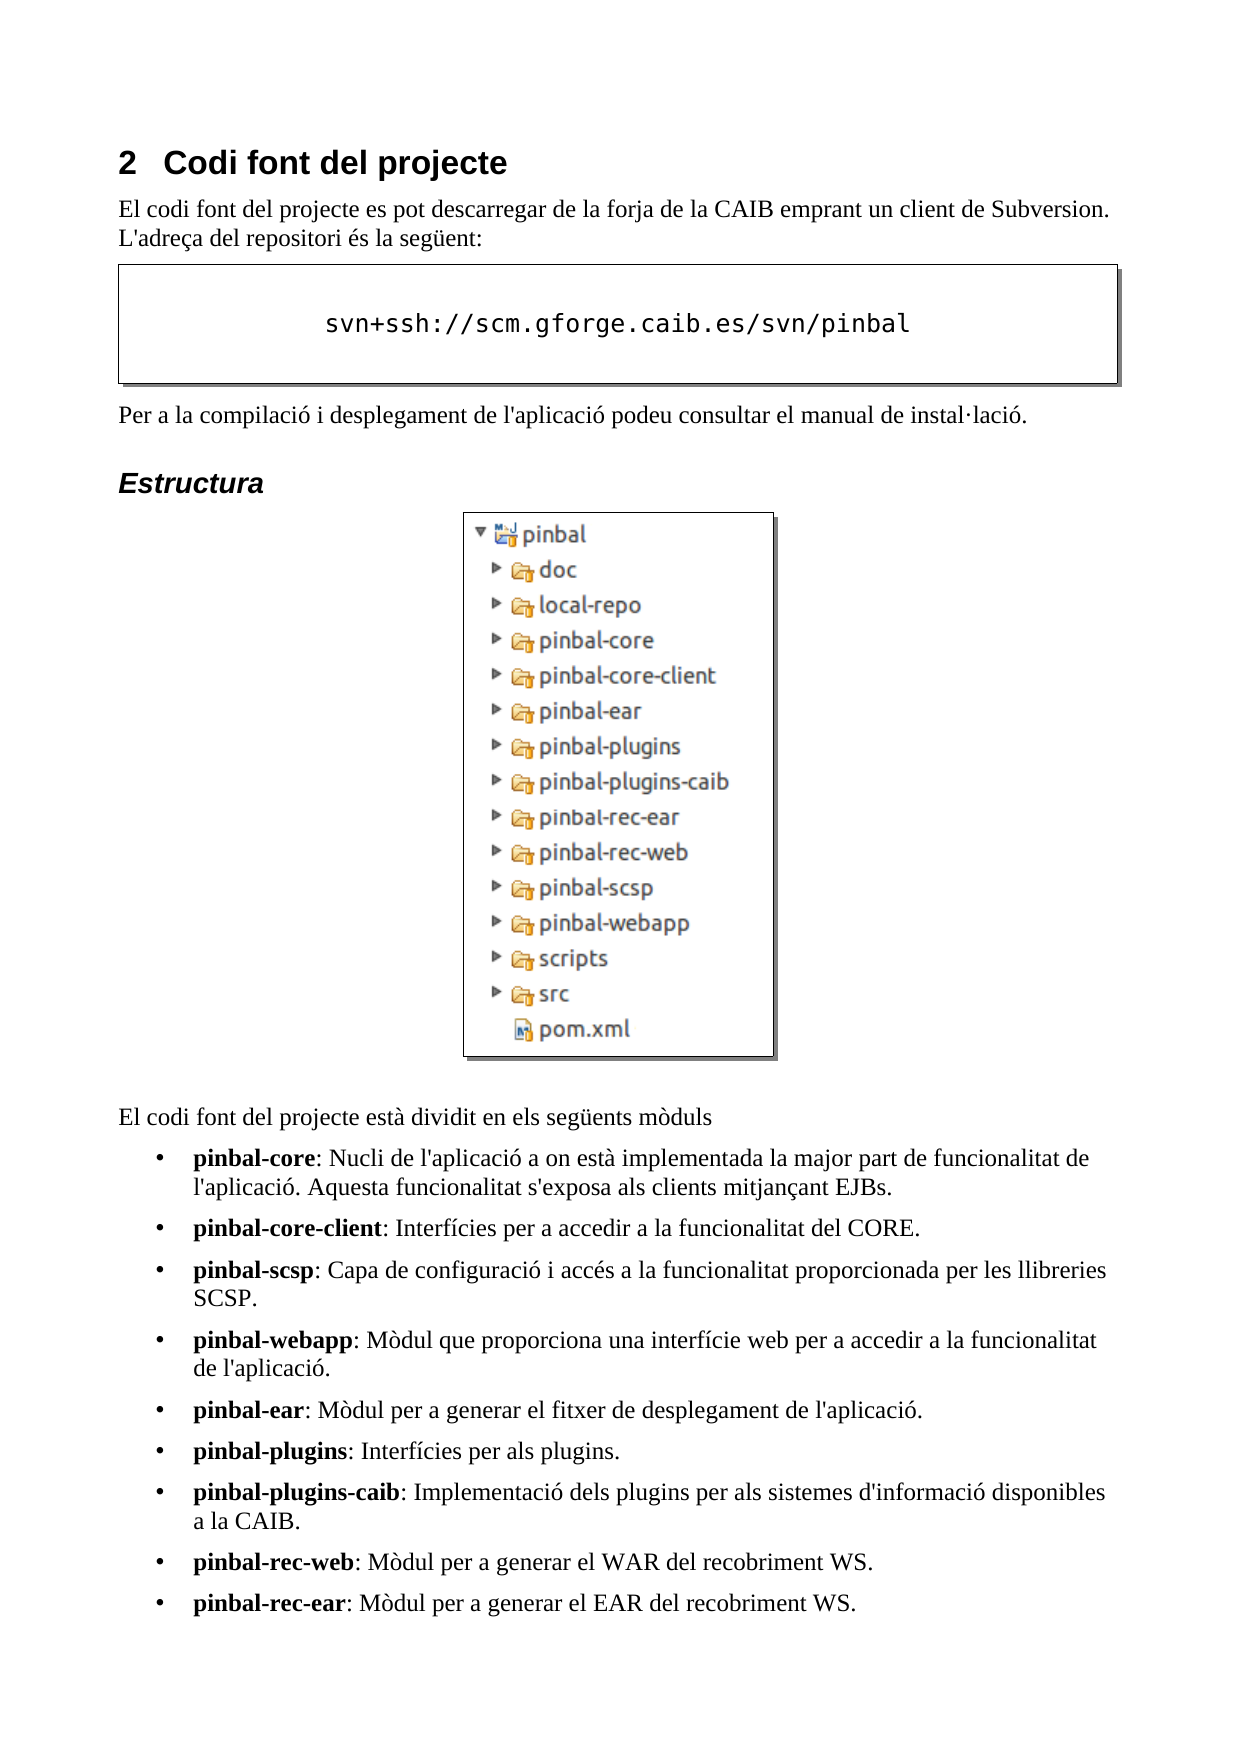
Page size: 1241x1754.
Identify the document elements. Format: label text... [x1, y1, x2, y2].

subtitle Codi font del projecte [118, 143, 1122, 182]
picture [465, 515, 770, 1054]
text Per a la compilació i desplegament de l'aplicació podeu consultar el manual de instal·lació. [118, 400, 1122, 429]
text El codi font del projecte està dividit en els següents mòduls [118, 1102, 1122, 1131]
list pinbal-rec-web: Mòdul per a generar el WAR del recobriment WS. [156, 1547, 1122, 1576]
list pinbal-plugins-caib: Implementació dels plugins per als sistemes d'informació disponibles a la CAIB. [156, 1477, 1122, 1535]
list pinbal-core: Nucli de l'aplicació a on està implementada la major part de funcionalitat de l'aplicació. Aquesta funcionalitat s'exposa als clients mitjançant EJBs. [156, 1143, 1122, 1201]
list pinbal-webapp: Mòdul que proporciona una interfície web per a accedir a la funcionalitat de l'aplicació. [156, 1325, 1122, 1382]
list pinbal-ear: Mòdul per a generar el fitxer de desplegament de l'aplicació. [156, 1395, 1122, 1423]
list pinbal-scsp: Capa de configuració i accés a la funcionalitat proporcionada per les llibreries SCSP. [156, 1255, 1122, 1312]
list pinbal-plugins: Interfícies per als plugins. [156, 1436, 1122, 1465]
list pinbal-core-client: Interfícies per a accedir a la funcionalitat del CORE. [156, 1213, 1122, 1242]
list pinbal-rec-ear: Mòdul per a generar el EAR del recobriment WS. [156, 1588, 1122, 1617]
subtitle Estructura [118, 466, 1122, 500]
text El codi font del projecte es pot descarregar de la forja de la CAIB emprant un client de Subversion. L'adreça del repositori és la següent: [118, 194, 1122, 252]
text svn+ssh://scm.gforge.caib.es/svn/pinbal [119, 306, 1117, 338]
